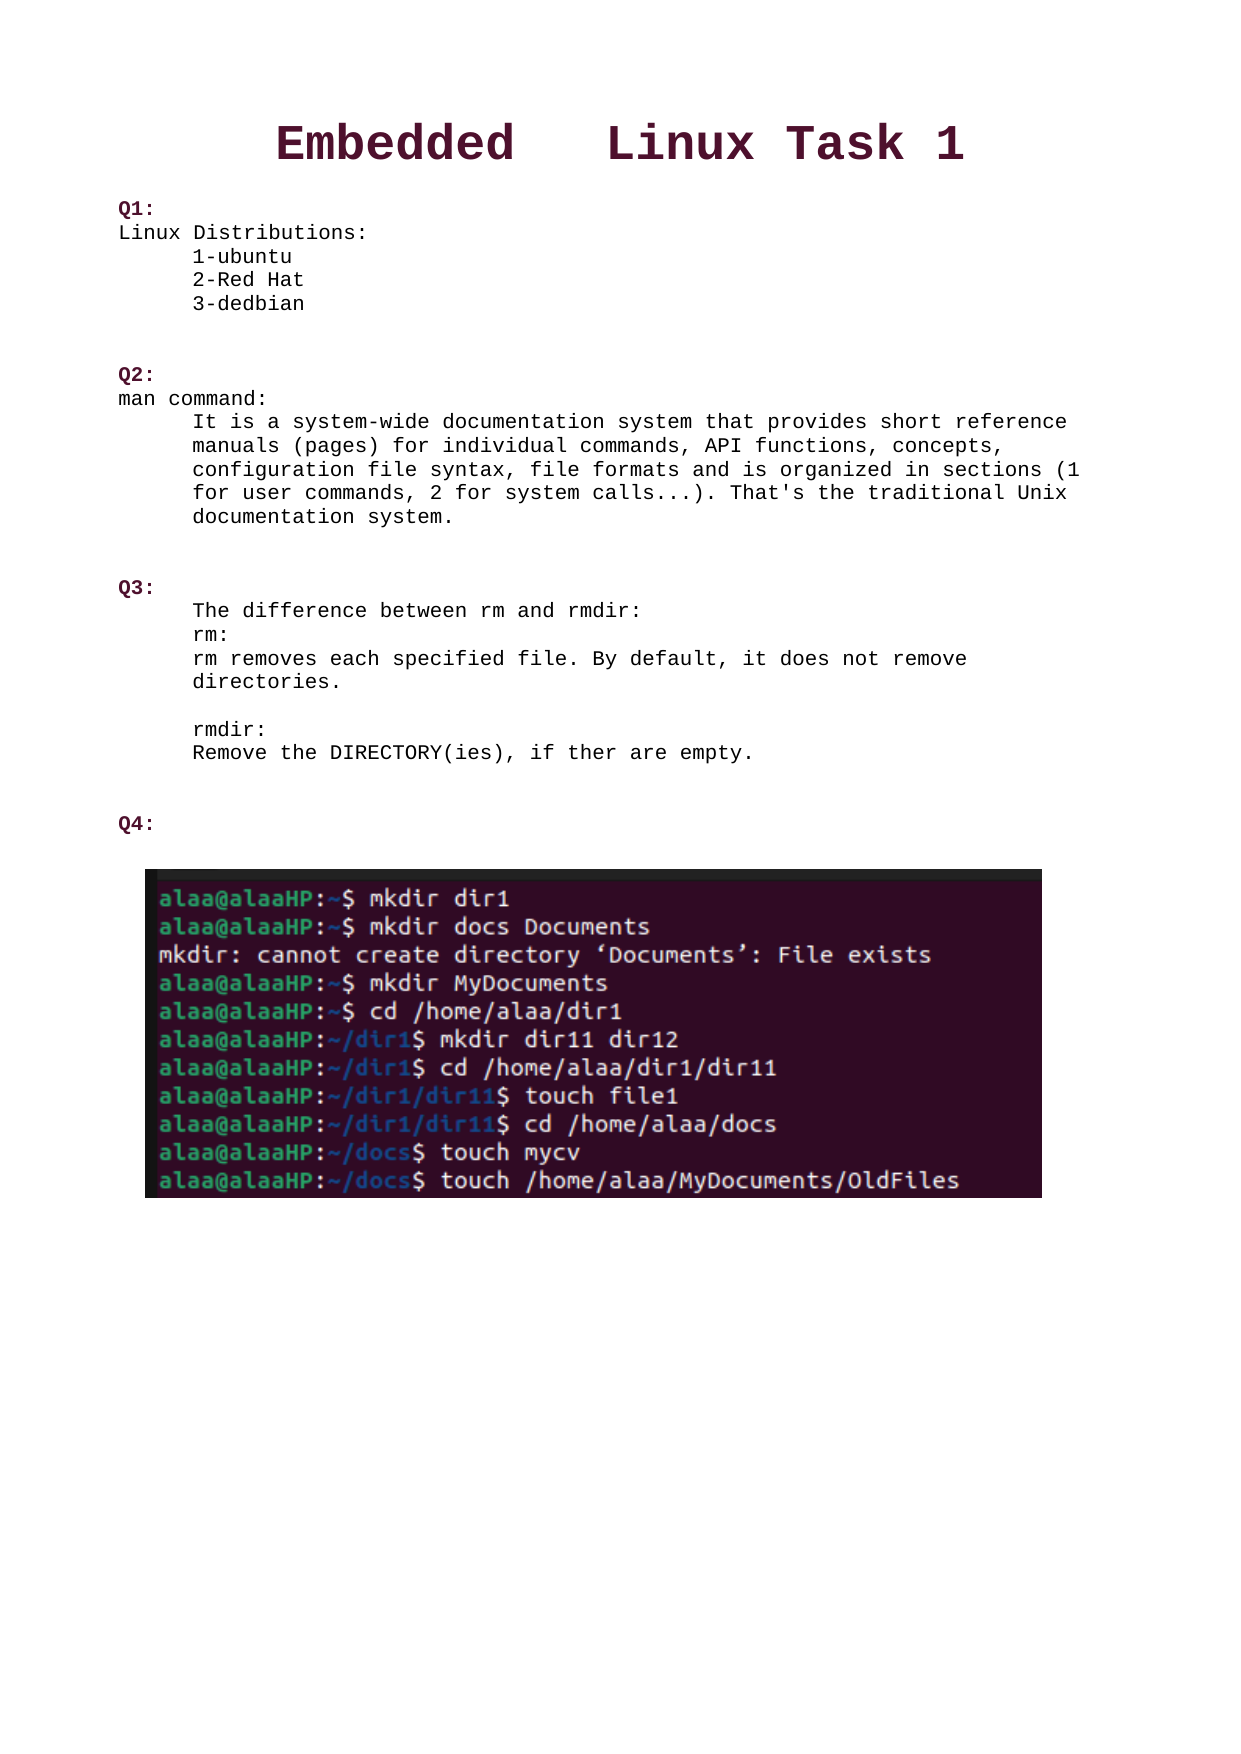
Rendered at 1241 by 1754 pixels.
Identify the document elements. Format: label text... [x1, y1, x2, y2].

text rm removes each specified file. By default, it does not remove directories. [118, 648, 1122, 695]
text Q1: [118, 198, 1122, 222]
text Embedded Linux Task 1 [118, 118, 1122, 175]
text It is a system-wide documentation system that provides short reference manuals (pages) for individual commands, API functions, concepts, configuration file syntax, file formats and is organized in sections (1 for user commands, 2 for system calls...). That's the traditional Unix documentation system. [118, 411, 1122, 529]
text The difference between rm and rmdir: [118, 600, 1122, 624]
text 1-ubuntu [118, 246, 1122, 269]
text Linux Distributions: [118, 222, 1122, 246]
text rm: [118, 624, 1122, 648]
text man command: [118, 388, 1122, 411]
text 3-dedbian [118, 293, 1122, 317]
text Q3: [118, 577, 1122, 600]
text Remove the DIRECTORY(ies), if ther are empty. [118, 742, 1122, 766]
text rmdir: [118, 719, 1122, 742]
text Q4: [118, 813, 1122, 837]
picture [145, 869, 1042, 1198]
text Q2: [118, 364, 1122, 388]
text 2-Red Hat [118, 269, 1122, 293]
